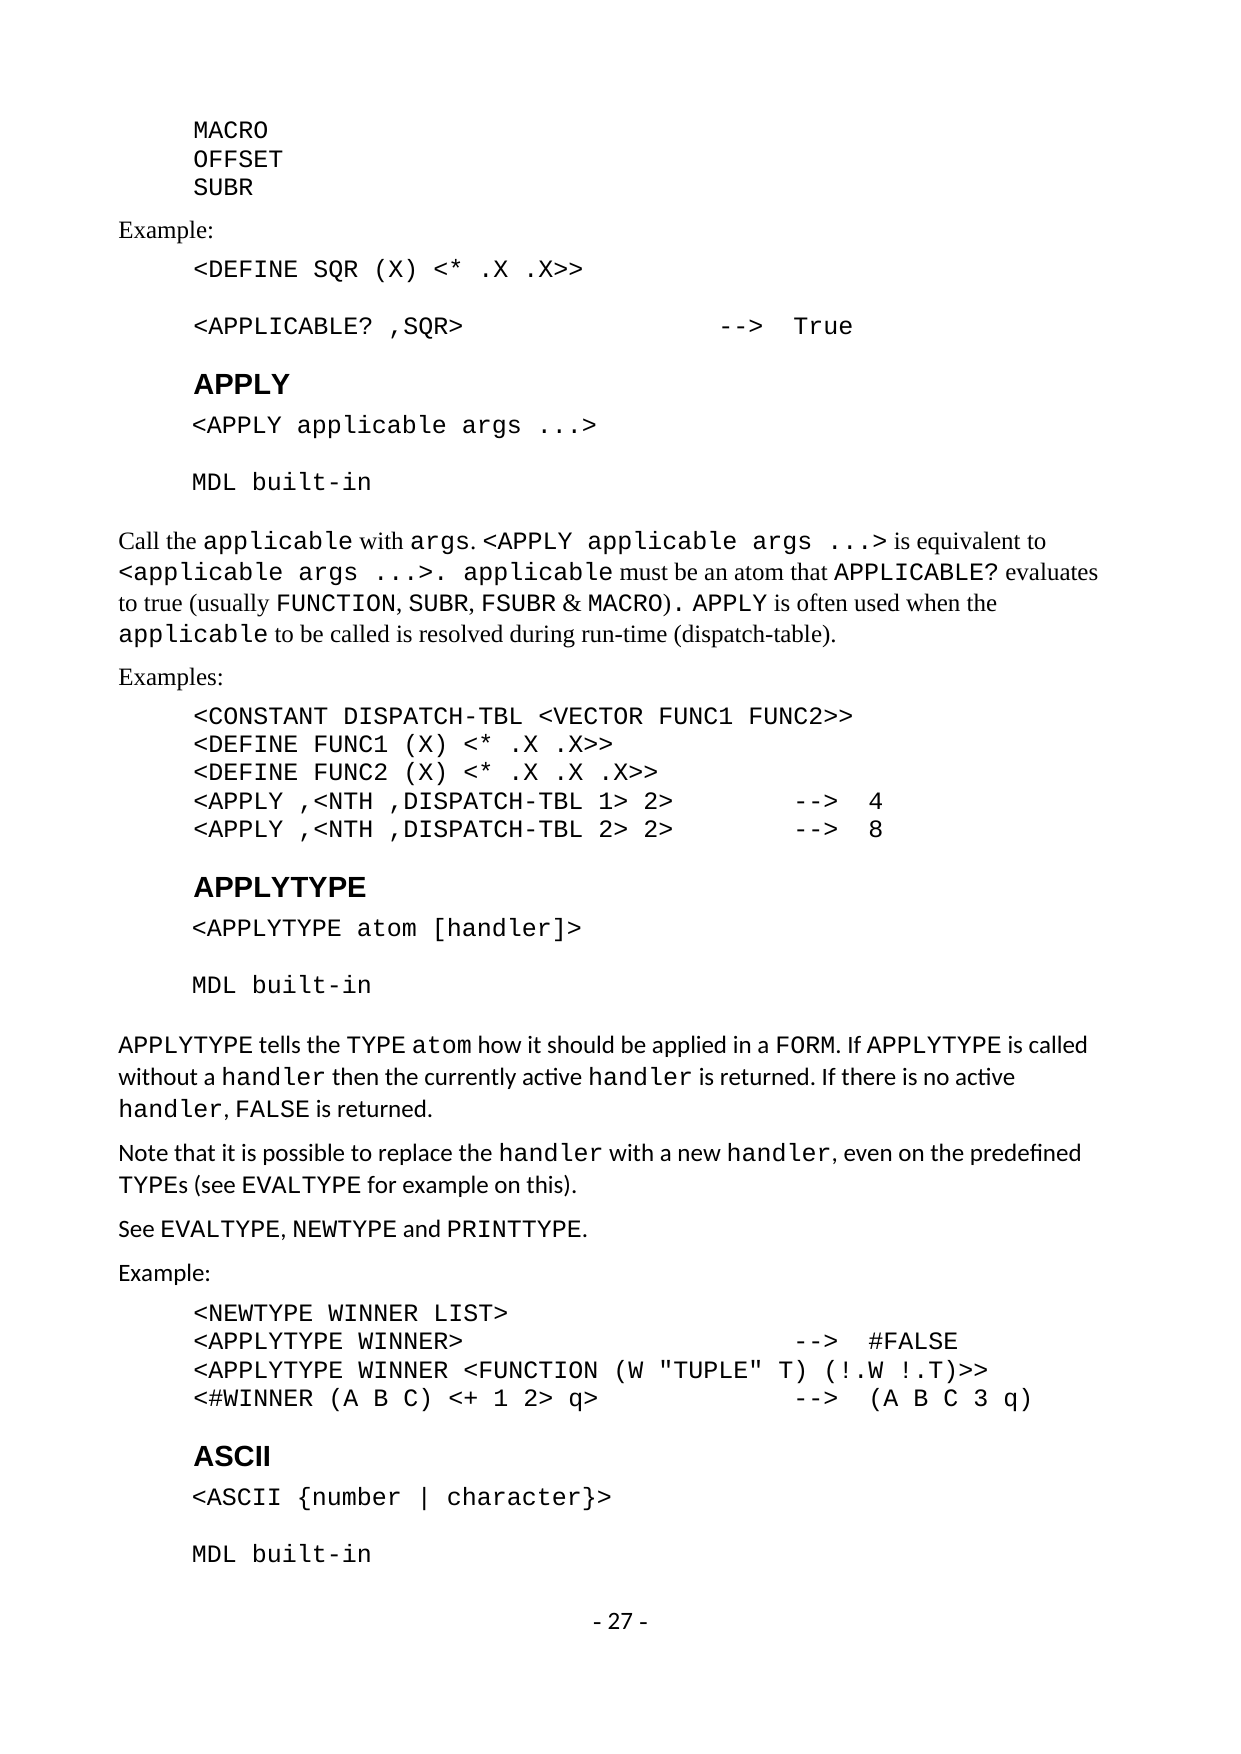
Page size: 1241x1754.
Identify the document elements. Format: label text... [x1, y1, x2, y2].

subtitle ASCII [118, 1439, 1122, 1472]
text <CONSTANT DISPATCH-TBL <VECTOR FUNC1 FUNC2>> <DEFINE FUNC1 (X) <* .X .X>> <DEFINE FUNC2 (X) <* .X .X .X>> <APPLY ,<NTH ,DISPATCH-TBL 1> 2> --> 4 <APPLY ,<NTH ,DISPATCH-TBL 2> 2> --> 8 [118, 703, 1122, 845]
text MDL built-in [192, 469, 1122, 498]
text Note that it is possible to replace the handler with a new handler, even on the predefined TYPEs (see EVALTYPE for example on this). [118, 1137, 1122, 1201]
text MDL built-in [192, 1542, 1122, 1570]
text Example: [118, 216, 1122, 244]
text <APPLY applicable args ...> [192, 413, 1122, 441]
text Examples: [118, 662, 1122, 691]
subtitle APPLYTYPE [118, 870, 1122, 903]
text Call the applicable with args. <APPLY applicable args ...> is equivalent to <applicable args ...>. applicable must be an atom that APPLICABLE? evaluates to true (usually FUNCTION, SUBR, FSUBR & MACRO). APPLY is often used when the applicable to be called is resolved during run-time (dispatch-table). [118, 526, 1122, 649]
text <DEFINE SQR (X) <* .X .X>> <APPLICABLE? ,SQR> --> True [118, 257, 1122, 342]
subtitle APPLY [118, 367, 1122, 400]
text <APPLYTYPE atom [handler]> [192, 916, 1122, 944]
text MDL built-in [192, 973, 1122, 1001]
text MACRO OFFSET SUBR [118, 118, 1122, 203]
text Example: [118, 1257, 1122, 1288]
text <ASCII {number | character}> [192, 1485, 1122, 1513]
text APPLYTYPE tells the TYPE atom how it should be applied in a FORM. If APPLYTYPE is called without a handler then the currently active handler is returned. If there is no active handler, FALSE is returned. [118, 1029, 1122, 1125]
text See EVALTYPE, NEWTYPE and PRINTTYPE. [118, 1213, 1122, 1245]
text <NEWTYPE WINNER LIST> <APPLYTYPE WINNER> --> #FALSE <APPLYTYPE WINNER <FUNCTION (W "TUPLE" T) (!.W !.T)>> <#WINNER (A B C) <+ 1 2> q> --> (A B C 3 q) [193, 1301, 1122, 1414]
